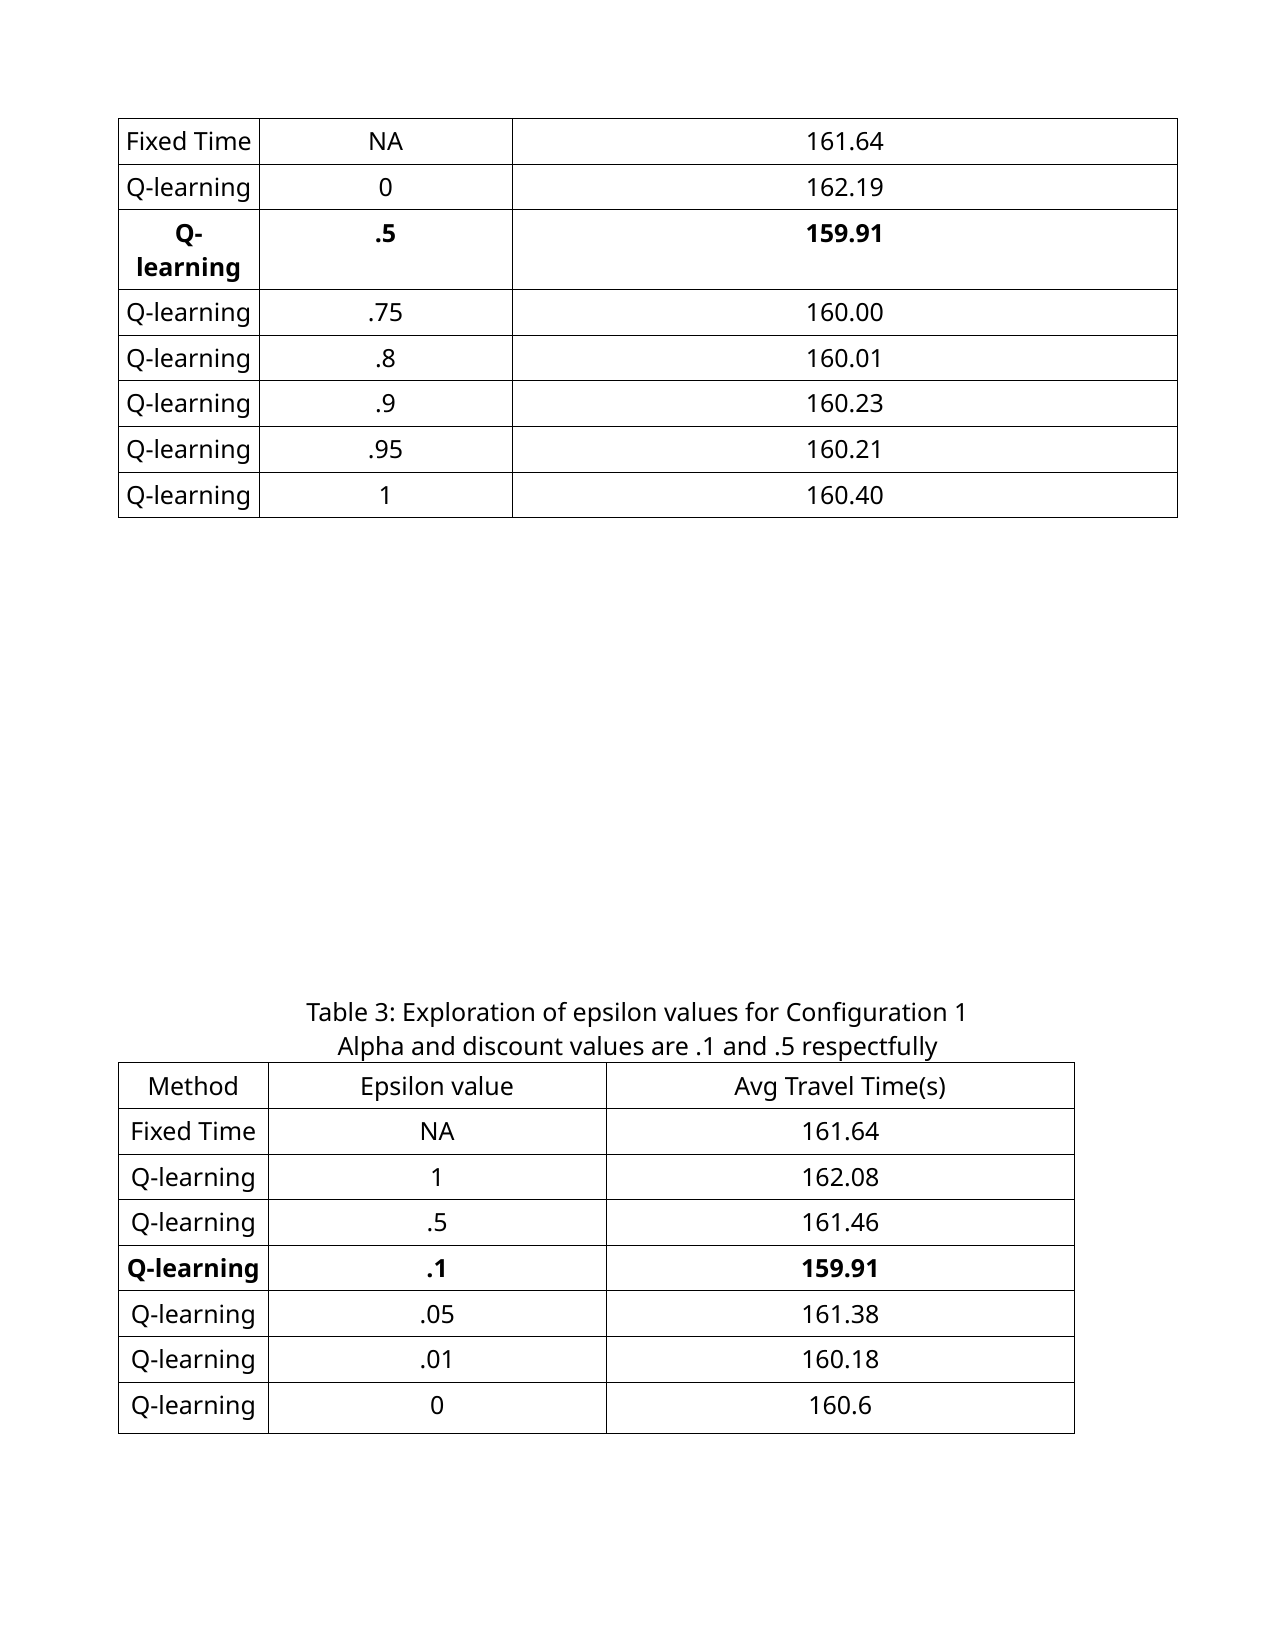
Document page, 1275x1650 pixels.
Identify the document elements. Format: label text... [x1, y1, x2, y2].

table_cell NA [269, 1109, 606, 1153]
table_cell Q-learning [119, 290, 259, 335]
table_cell 160.40 [513, 473, 1177, 517]
table_header Method [119, 1063, 268, 1108]
table_cell 1 [260, 473, 512, 517]
table_cell Q-learning [119, 1383, 268, 1433]
table_cell .5 [260, 210, 512, 289]
table_cell 160.18 [607, 1337, 1074, 1382]
table_cell Q-learning [119, 336, 259, 380]
table_cell 0 [260, 165, 512, 209]
table_cell Q-learning [119, 1291, 268, 1336]
table_cell 160.21 [513, 427, 1177, 472]
table_cell Q-learning [119, 1246, 268, 1290]
table_cell .95 [260, 427, 512, 472]
table_cell .5 [269, 1200, 606, 1245]
table_cell 162.08 [607, 1155, 1074, 1199]
table_cell Q-learning [119, 1155, 268, 1199]
table_cell .05 [269, 1291, 606, 1336]
table_header Avg Travel Time(s) [607, 1063, 1074, 1108]
table_cell 1 [269, 1155, 606, 1199]
table_header Epsilon value [269, 1063, 606, 1108]
table_cell .01 [269, 1337, 606, 1382]
table_cell Fixed Time [119, 1109, 268, 1153]
table_cell Q-learning [119, 1200, 268, 1245]
table_cell Q-learning [119, 210, 259, 289]
table_cell 161.64 [607, 1109, 1074, 1153]
table_cell 161.64 [513, 119, 1177, 164]
table_cell 160.6 [607, 1383, 1074, 1433]
table_cell .8 [260, 336, 512, 380]
table_cell Fixed Time [119, 119, 259, 164]
table_cell 162.19 [513, 165, 1177, 209]
table_cell Q-learning [119, 165, 259, 209]
table_cell Q-learning [119, 381, 259, 426]
table_cell Q-learning [119, 1337, 268, 1382]
table_cell 160.01 [513, 336, 1177, 380]
table_cell Q-learning [119, 427, 259, 472]
table_cell .9 [260, 381, 512, 426]
table_cell 0 [269, 1383, 606, 1433]
table_cell 159.91 [513, 210, 1177, 289]
table_cell 159.91 [607, 1246, 1074, 1290]
table_cell 161.38 [607, 1291, 1074, 1336]
table_cell .75 [260, 290, 512, 335]
text Table 3: Exploration of epsilon values for Configuration 1 [118, 994, 1157, 1028]
table_cell 160.23 [513, 381, 1177, 426]
table_cell NA [260, 119, 512, 164]
text Alpha and discount values are .1 and .5 respectfully [118, 1028, 1157, 1062]
table_cell 160.00 [513, 290, 1177, 335]
table_cell Q-learning [119, 473, 259, 517]
table_cell 161.46 [607, 1200, 1074, 1245]
table_cell .1 [269, 1246, 606, 1290]
